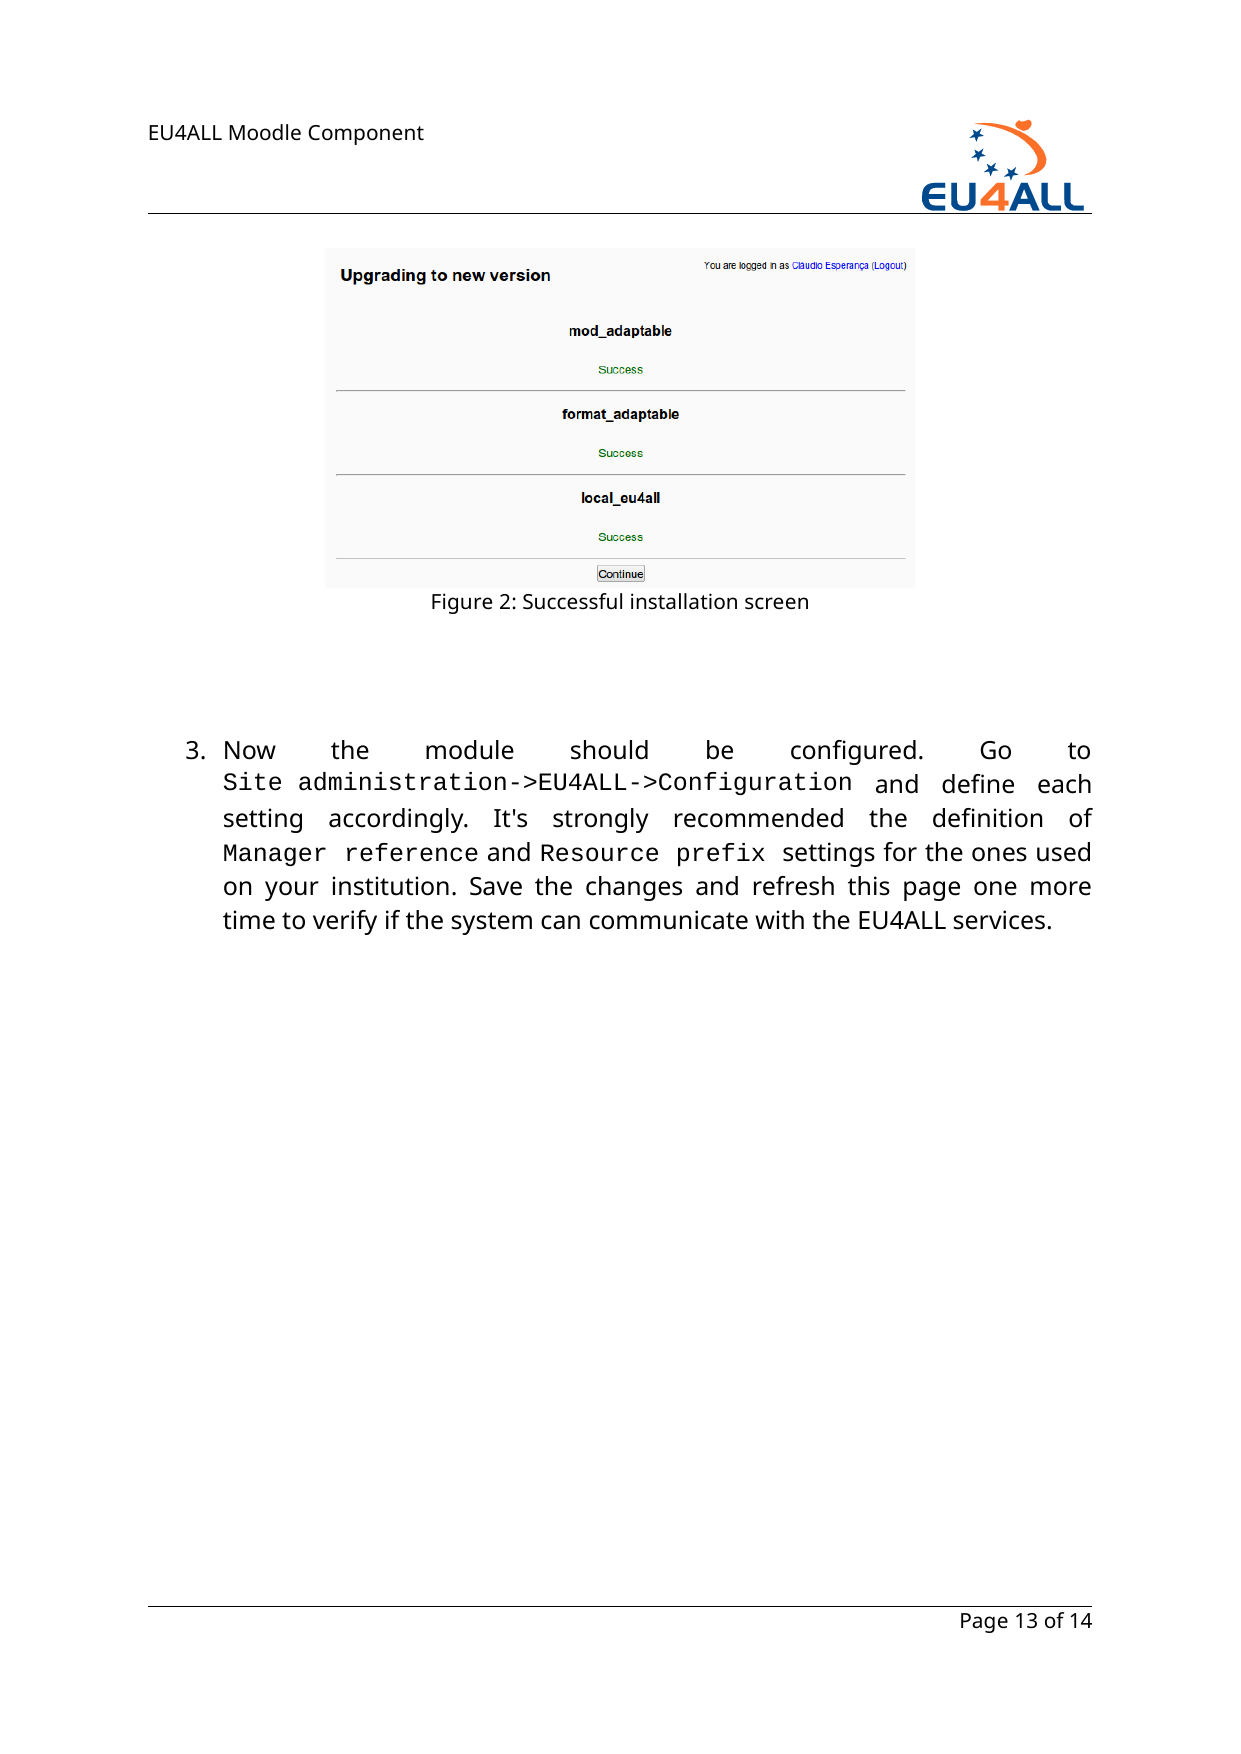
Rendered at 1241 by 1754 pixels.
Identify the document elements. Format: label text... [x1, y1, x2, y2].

list Site administration->EU4ALL->Configuration [223, 769, 853, 798]
list Now the module should be configured. Go to and define each setting accordingly. It's strongly recommended the definition of Manager reference and Resource prefix settings for the ones used on your institution. Save the changes and refresh this page one more time to verify if the system can communicate with the EU4ALL services. [185, 733, 1092, 937]
text Figure 2: Successful installation screen [325, 588, 915, 616]
picture [325, 248, 916, 588]
